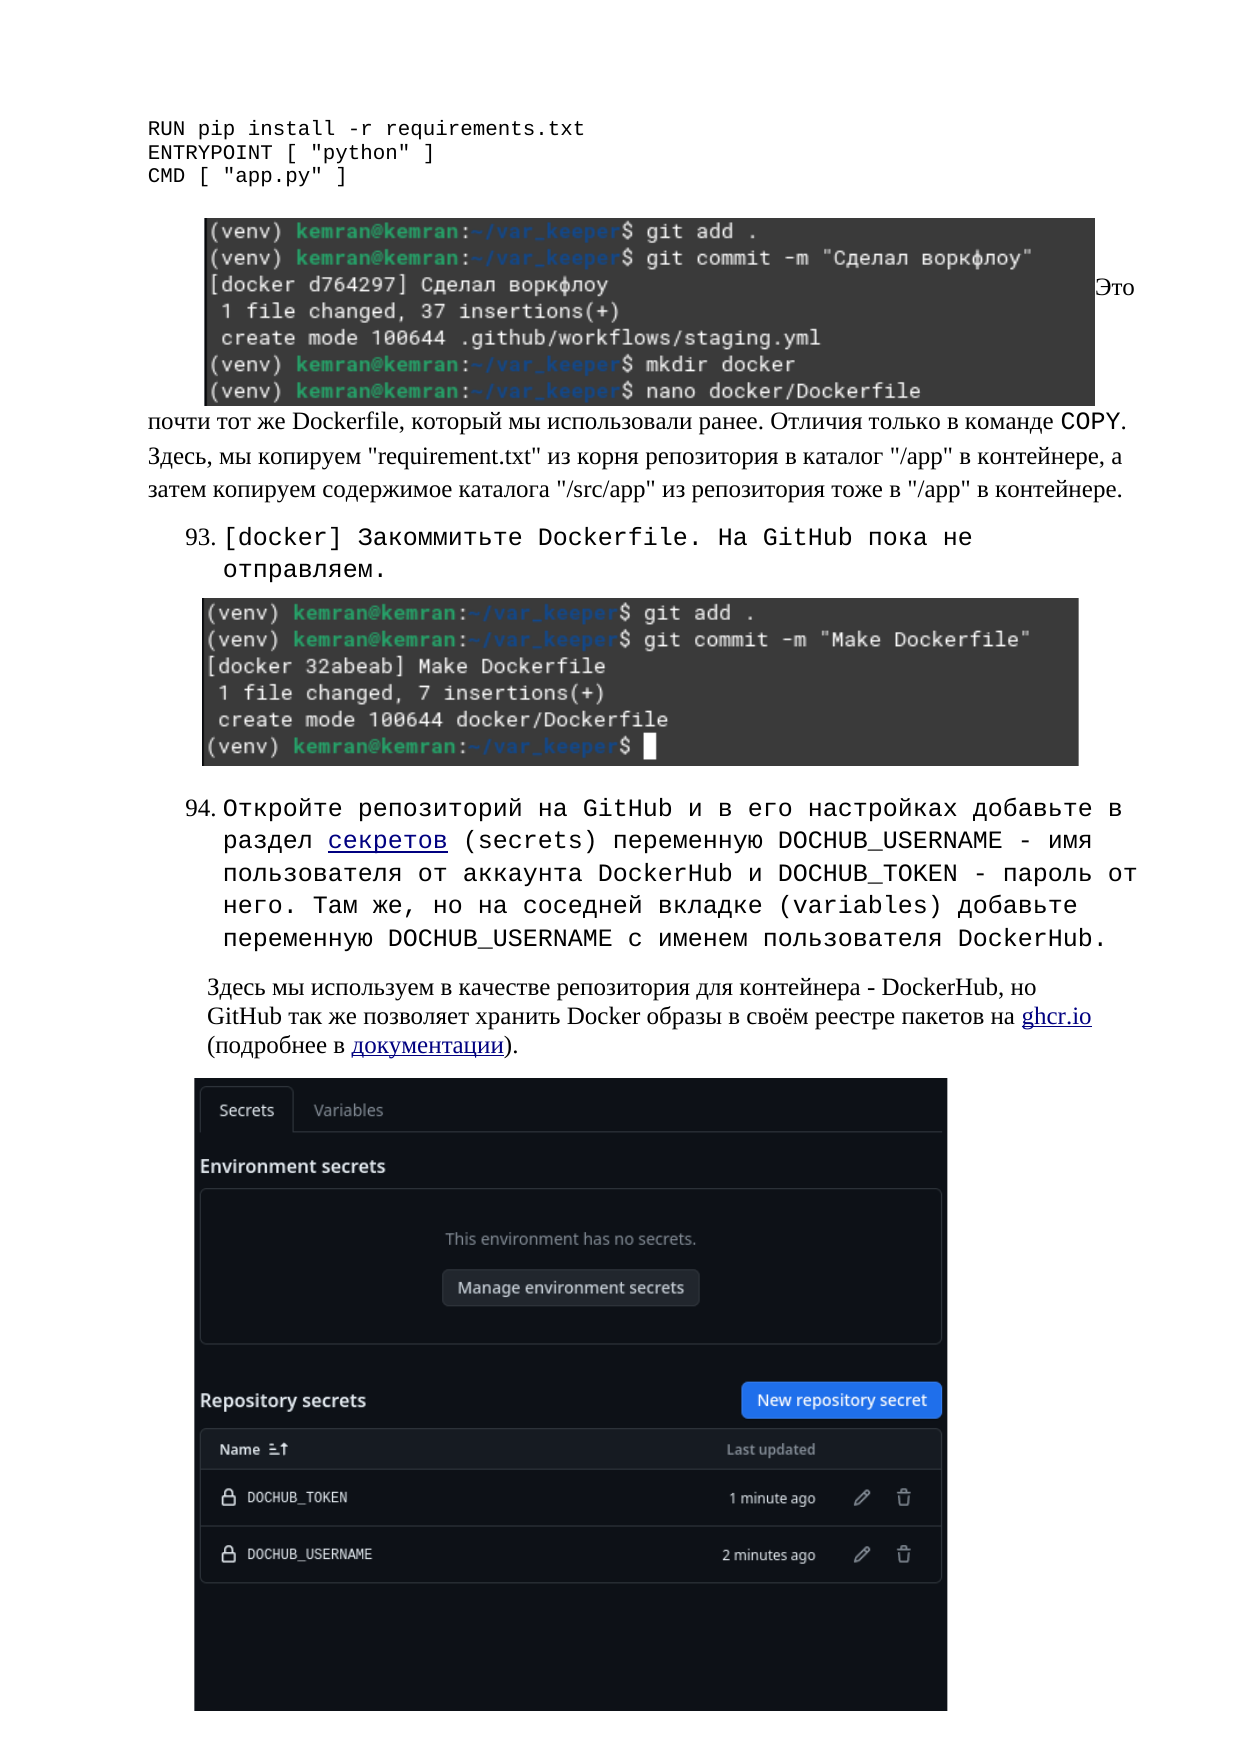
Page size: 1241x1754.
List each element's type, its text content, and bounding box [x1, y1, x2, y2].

picture [204, 218, 1095, 406]
text ENTRYPOINT [ "python" ] [148, 142, 1152, 165]
text Здесь мы используем в качестве репозитория для контейнера - DockerHub, но GitHub так же позволяет хранить Docker образы в своём реестре пакетов на ghcr.io (подробнее в документации). [207, 972, 1092, 1058]
list Откройте репозиторий на GitHub и в его настройках добавьте в раздел секретов (secrets) переменную DOCHUB_USERNAME - имя пользователя от аккаунта DockerHub и DOCHUB_TOKEN - пароль от него. Там же, но на соседней вкладке (variables) добавьте переменную DOCHUB_USERNAME с именем пользователя DockerHub. [185, 793, 1152, 953]
picture [194, 1078, 948, 1711]
text Это почти тот же Dockerfile, который мы использовали ранее. Отличия только в команде COPY. Здесь, мы копируем "requirement.txt" из корня репозитория в каталог "/app" в контейнере, а затем копируем содержимое каталога "/src/app" из репозитория тоже в "/app" в контейнере. [148, 272, 1152, 503]
text CMD [ "app.py" ] [148, 165, 1152, 189]
list [docker] Закоммитьте Dockerfile. На GitHub пока не отправляем. [185, 522, 1152, 585]
text RUN pip install -r requirements.txt [148, 118, 1152, 142]
picture [202, 598, 1079, 766]
